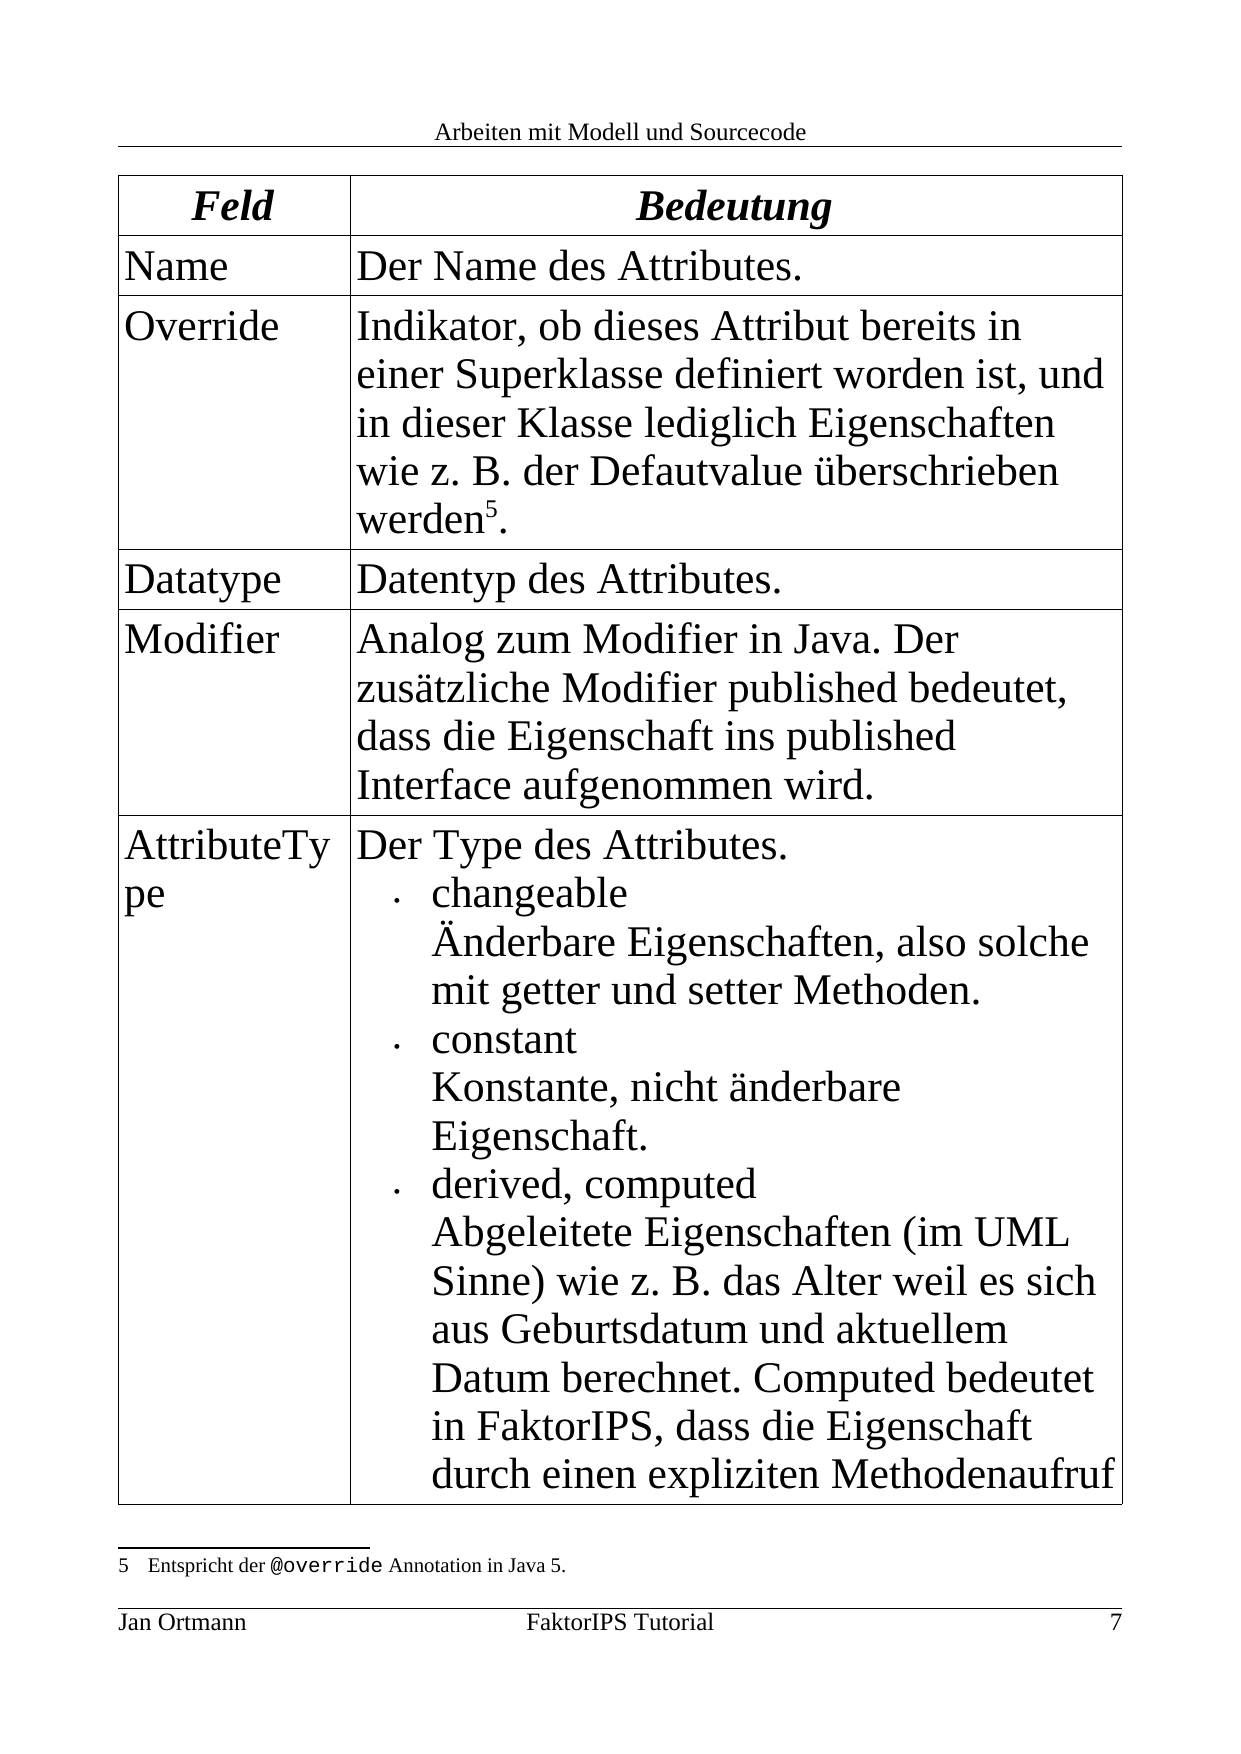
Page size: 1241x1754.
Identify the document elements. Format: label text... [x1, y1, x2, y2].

table_cell Der Type des Attributes. changeable Änderbare Eigenschaften, also solche mit getter und setter Methoden. constant Konstante, nicht änderbare Eigenschaft. derived, computed Abgeleitete Eigenschaften (im UML Sinne) wie z. B. das Alter weil es sich aus Geburtsdatum und aktuellem Datum berechnet. Computed bedeutet in FaktorIPS, dass die Eigenschaft durch einen expliziten Methodenaufruf [351, 816, 1122, 1504]
table_cell Name [119, 236, 350, 295]
table_cell Modifier [119, 610, 350, 814]
table_header Bedeutung [351, 176, 1122, 235]
table_cell AttributeType [119, 816, 350, 1504]
table_cell Datentyp des Attributes. [351, 550, 1122, 609]
table_cell Analog zum Modifier in Java. Der zusätzliche Modifier published bedeutet, dass die Eigenschaft ins published Interface aufgenommen wird. [351, 610, 1122, 814]
table_header Feld [119, 176, 350, 235]
table_cell Indikator, ob dieses Attribut bereits in einer Superklasse definiert worden ist, und in dieser Klasse lediglich Eigenschaften wie z. B. der Defautvalue überschrieben werden. [351, 296, 1122, 549]
table_cell Der Name des Attributes. [351, 236, 1122, 295]
table_cell Override [119, 296, 350, 549]
table_cell Datatype [119, 550, 350, 609]
